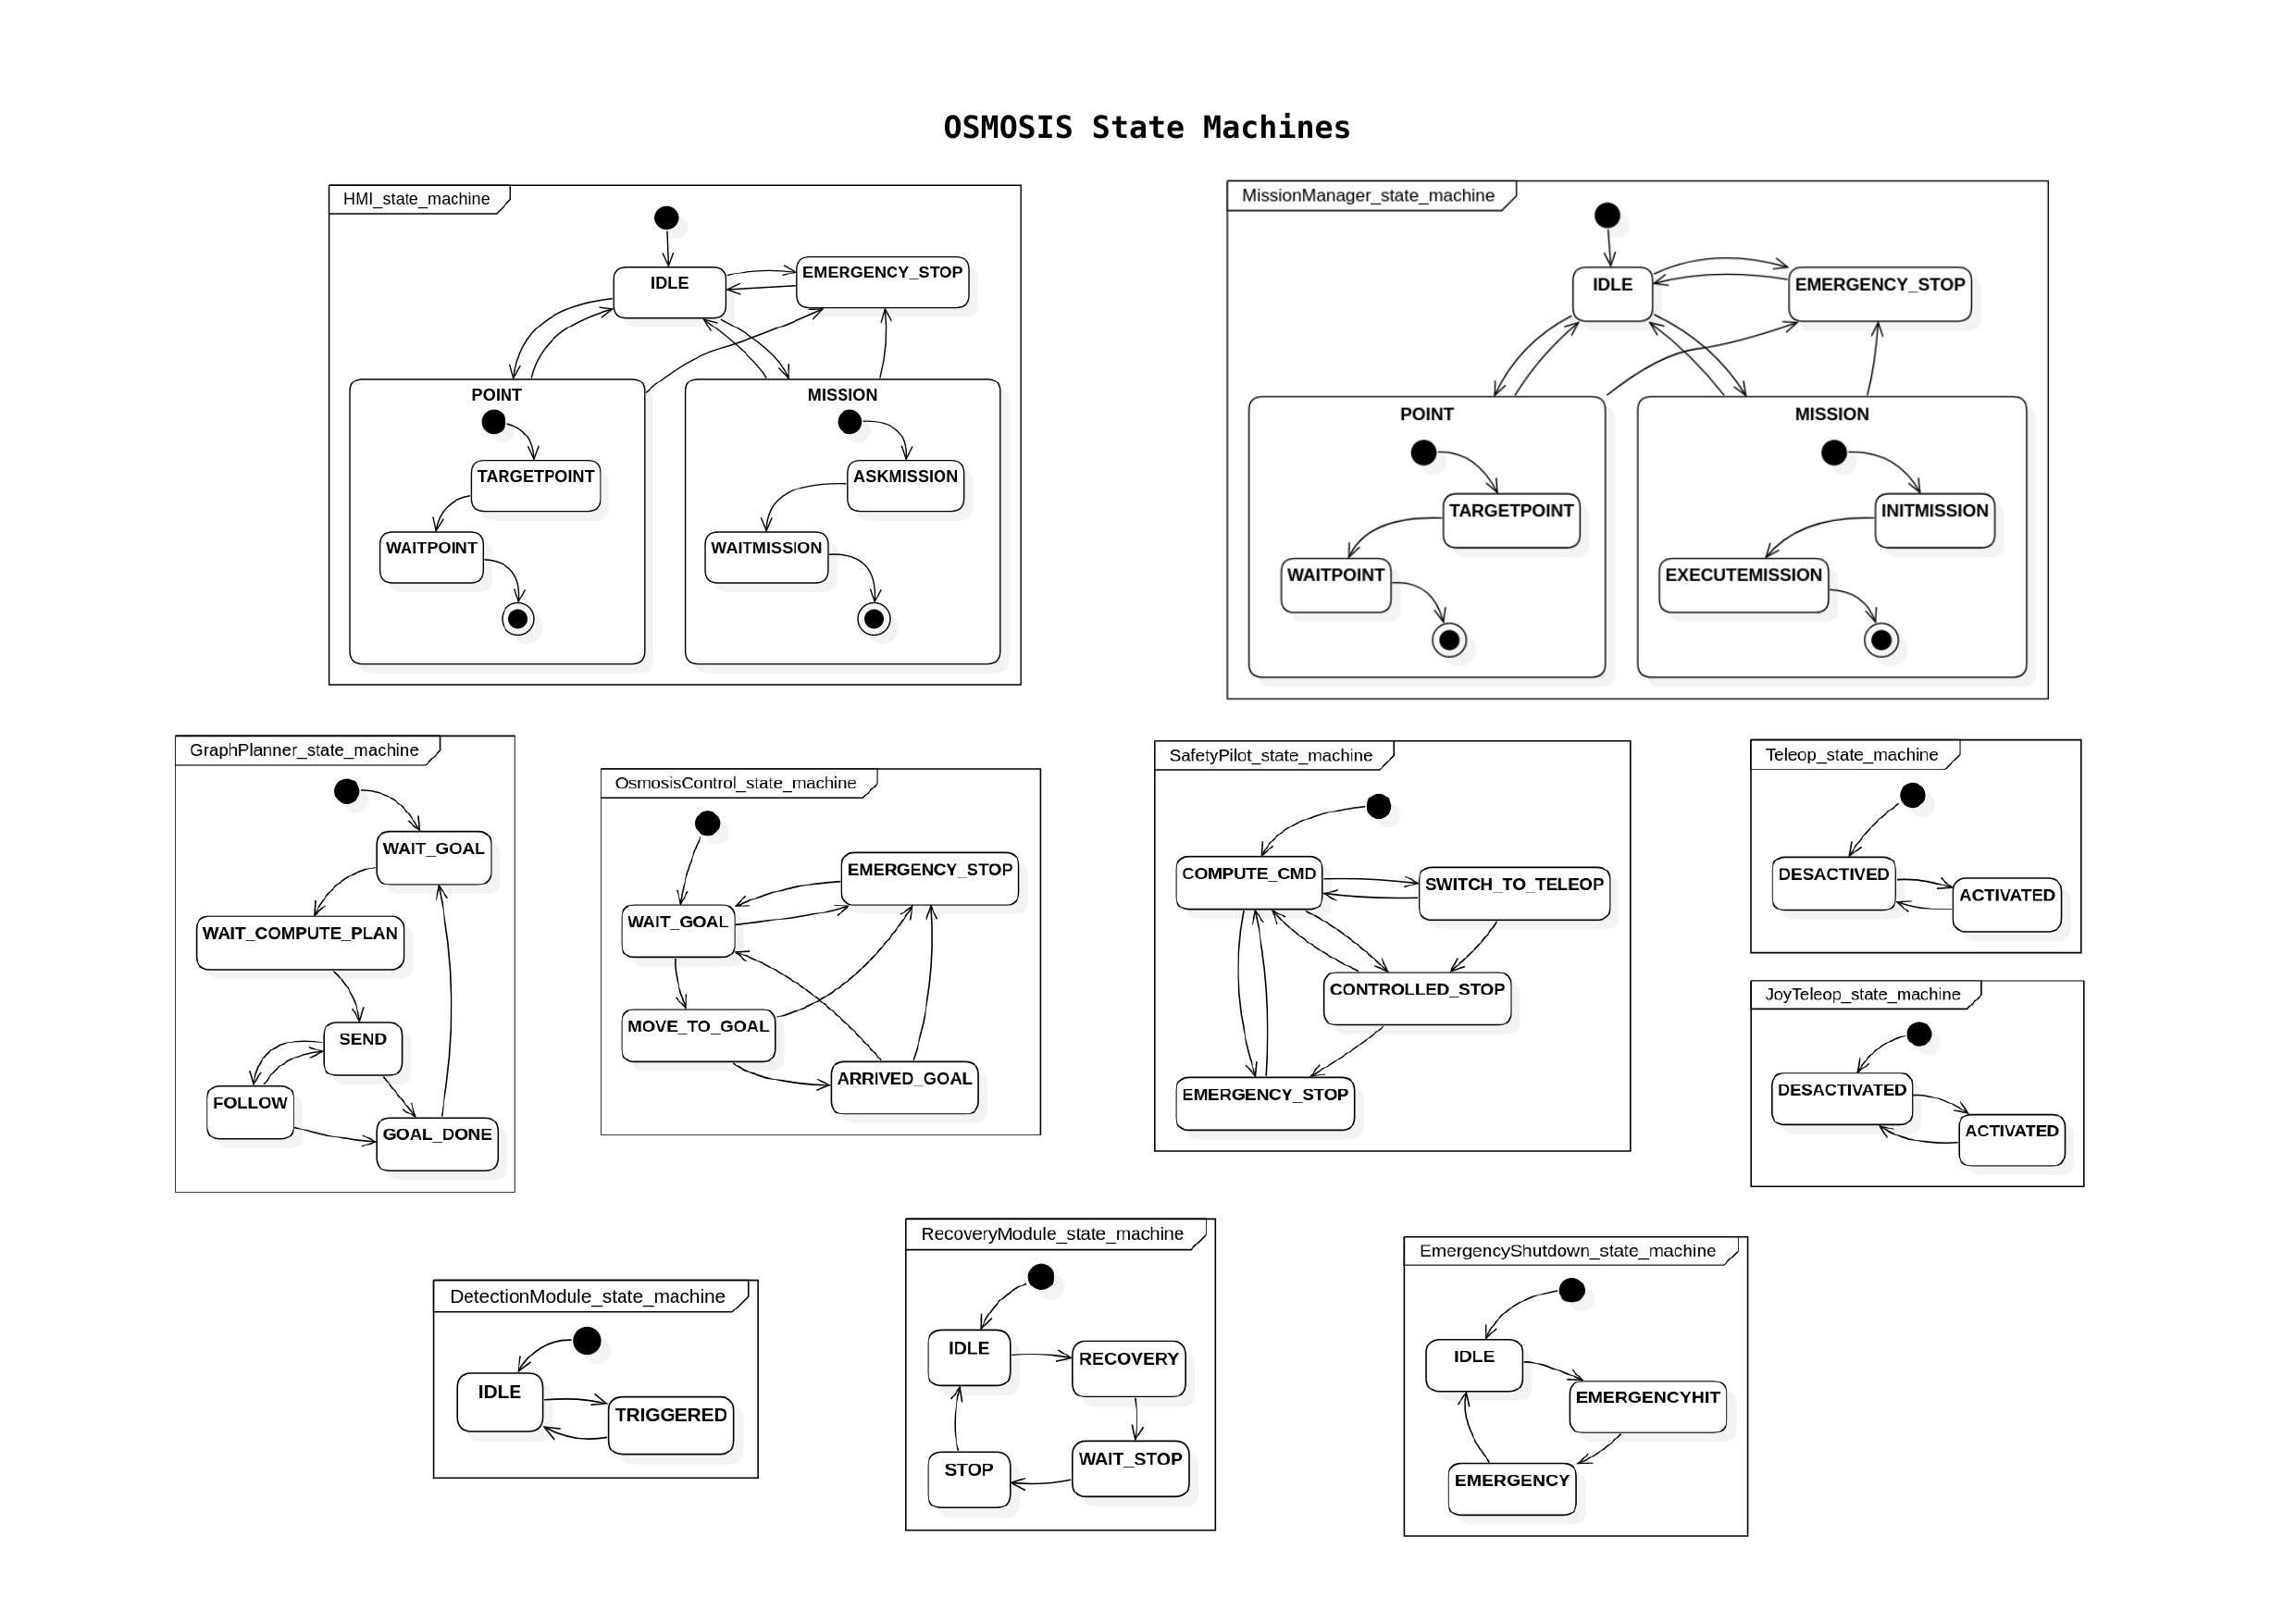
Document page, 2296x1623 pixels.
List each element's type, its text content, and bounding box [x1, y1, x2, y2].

picture [1734, 969, 2099, 1202]
text OSMOSIS State Machines [109, 109, 2186, 145]
picture [1740, 728, 2099, 967]
picture [416, 1262, 777, 1498]
picture [587, 753, 1053, 1148]
picture [1208, 162, 2066, 719]
picture [1138, 725, 1649, 1170]
picture [1385, 1221, 1764, 1550]
picture [887, 1204, 1235, 1547]
picture [159, 726, 531, 1208]
picture [311, 167, 1037, 705]
